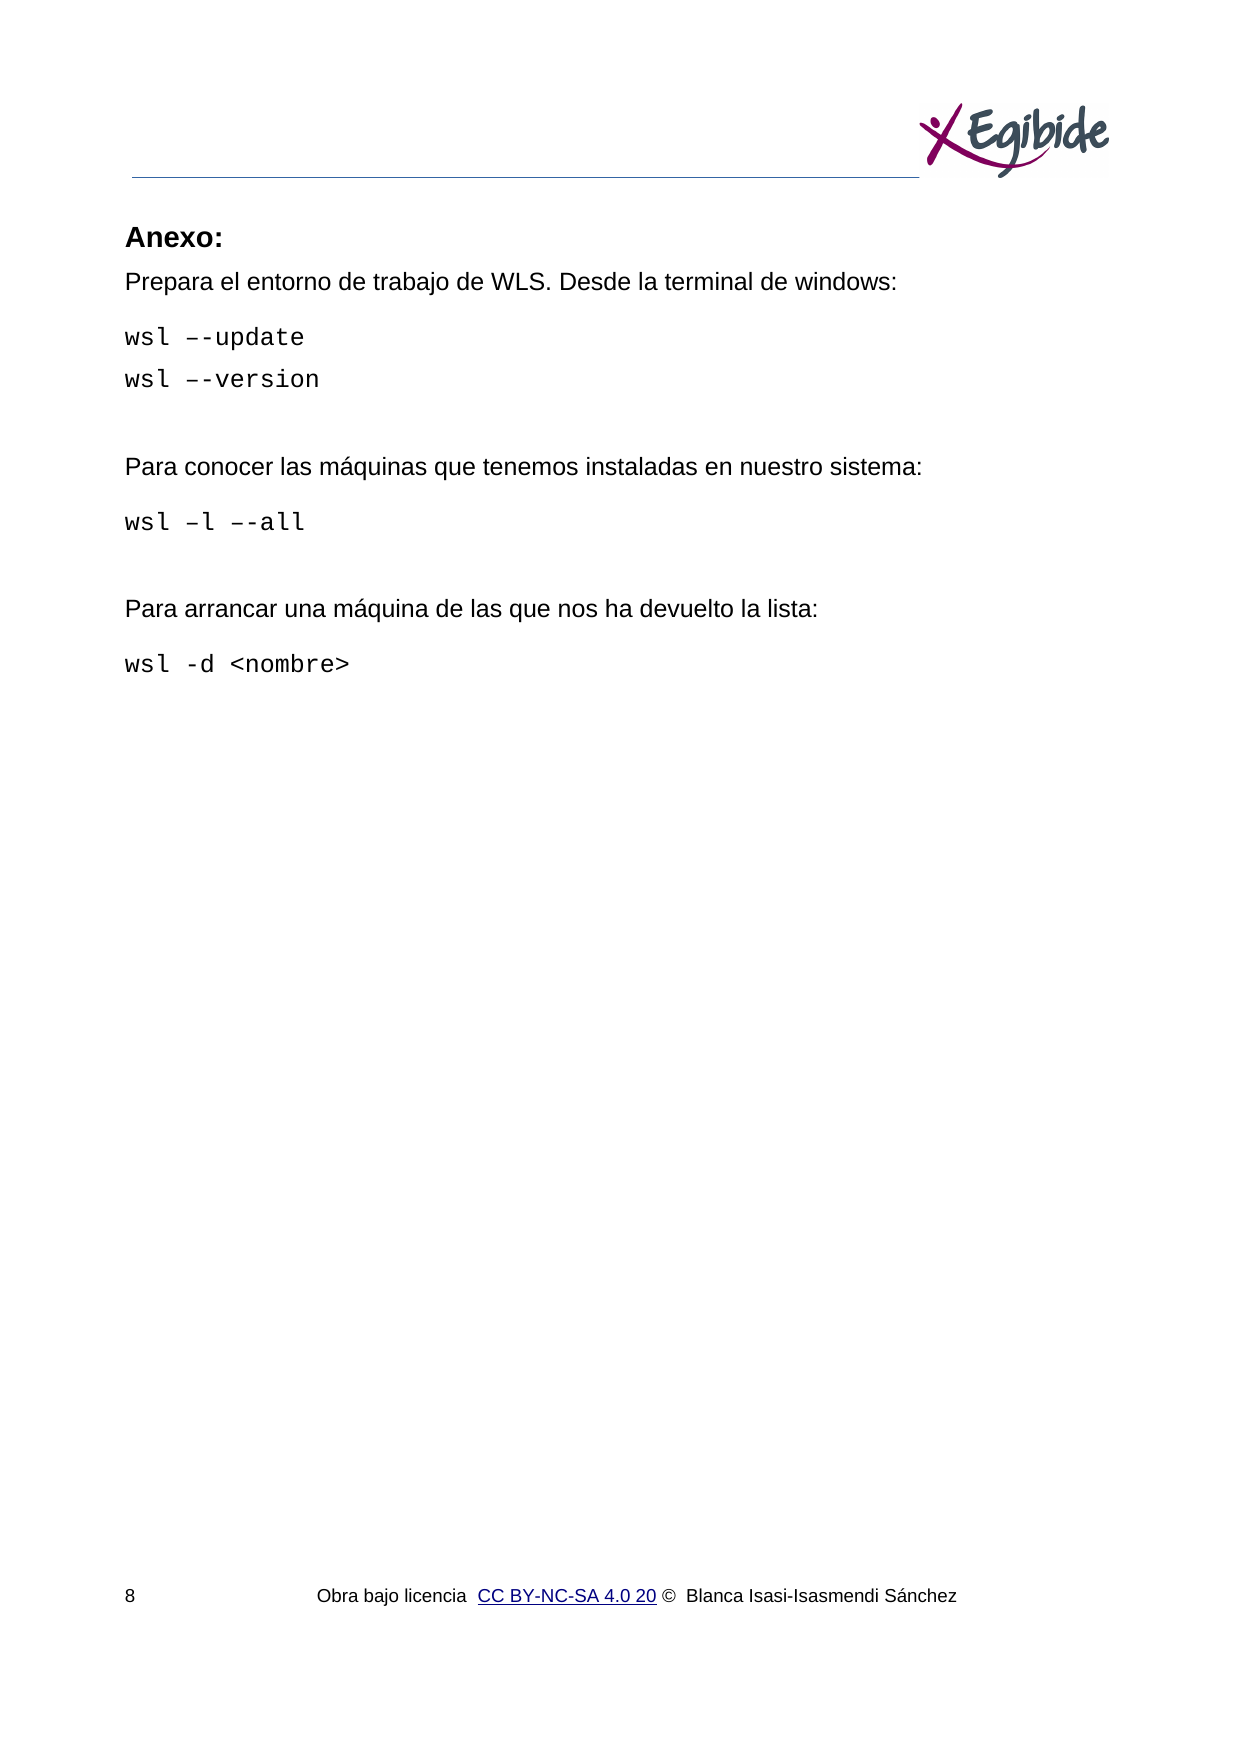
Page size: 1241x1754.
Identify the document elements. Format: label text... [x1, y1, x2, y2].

subtitle Anexo: [124, 220, 1110, 254]
text wsl -d <nombre> [124, 652, 1110, 680]
text wsl –l –-all [124, 509, 1110, 538]
text Prepara el entorno de trabajo de WLS. Desde la terminal de windows: [124, 266, 1110, 295]
text wsl –-version [124, 367, 1110, 395]
text wsl –-update [124, 324, 1110, 352]
text Para conocer las máquinas que tenemos instaladas en nuestro sistema: [124, 452, 1110, 480]
picture [919, 103, 1109, 178]
text Para arrancar una máquina de las que nos ha devuelto la lista: [124, 594, 1110, 623]
